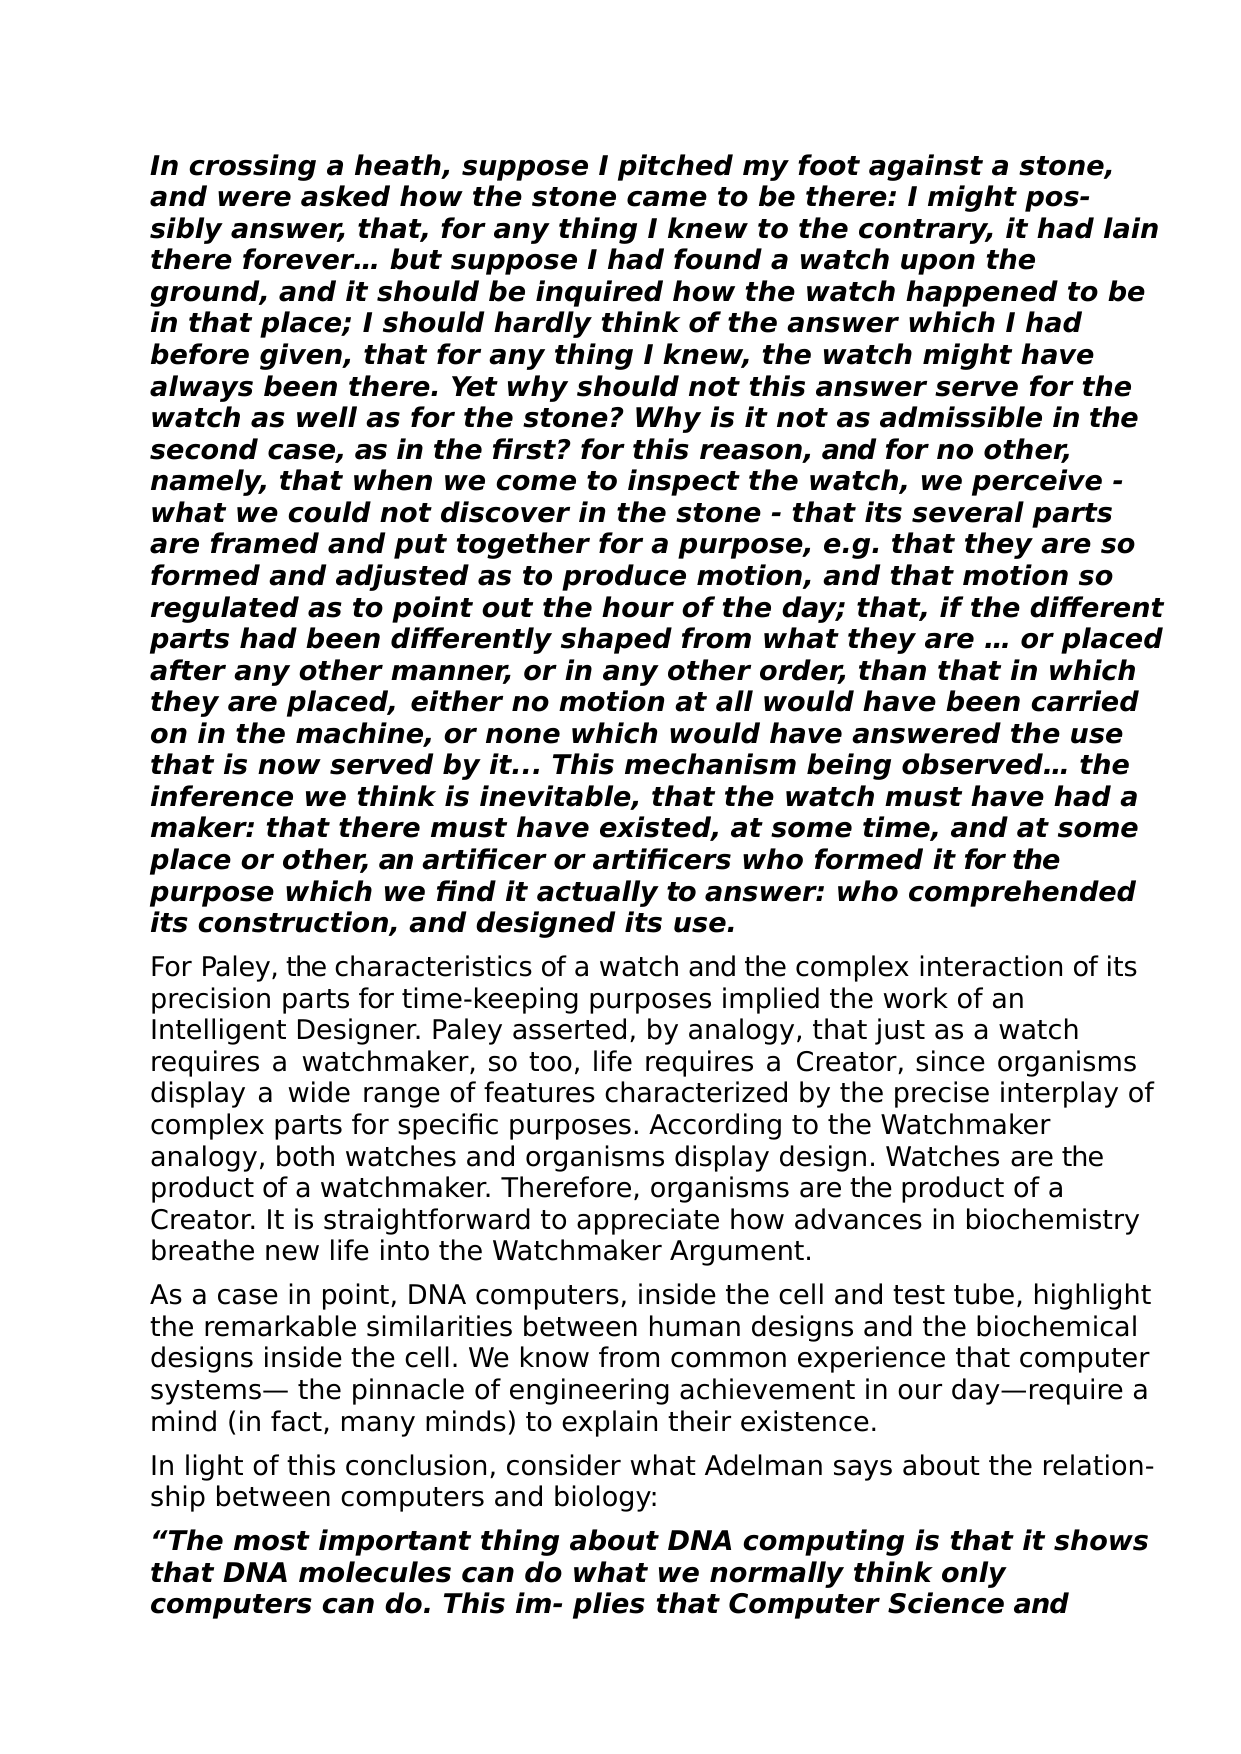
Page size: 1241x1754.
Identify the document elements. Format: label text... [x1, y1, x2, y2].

text In light of this conclusion, consider what Adelman says about the relation- ship between computers and biology: [150, 1450, 1165, 1513]
text As a case in point, DNA computers, inside the cell and test tube, highlight the remarkable similarities between human designs and the biochemical designs inside the cell. We know from common experience that computer systems— the pinnacle of engineering achievement in our day—require a mind (in fact, many minds) to explain their existence. [150, 1280, 1165, 1437]
text “The most important thing about DNA computing is that it shows that DNA molecules can do what we normally think only computers can do. This im- plies that Computer Science and [150, 1526, 1165, 1620]
text In crossing a heath, suppose I pitched my foot against a stone, and were asked how the stone came to be there: I might pos- sibly answer, that, for any thing I knew to the contrary, it had lain there forever… but suppose I had found a watch upon the ground, and it should be inquired how the watch happened to be in that place; I should hardly think of the answer which I had before given, that for any thing I knew, the watch might have always been there. Yet why should not this answer serve for the watch as well as for the stone? Why is it not as admissible in the second case, as in the first? for this reason, and for no other, namely, that when we come to inspect the watch, we perceive - what we could not discover in the stone - that its several parts are framed and put together for a purpose, e.g. that they are so formed and adjusted as to produce motion, and that motion so regulated as to point out the hour of the day; that, if the different parts had been differently shaped from what they are … or placed after any other manner, or in any other order, than that in which they are placed, either no motion at all would have been carried on in the machine, or none which would have answered the use that is now served by it... This mechanism being observed… the inference we think is inevitable, that the watch must have had a maker: that there must have existed, at some time, and at some place or other, an artificer or artificers who formed it for the purpose which we find it actually to answer: who comprehended its construction, and designed its use. [150, 150, 1165, 939]
text For Paley, the characteristics of a watch and the complex interaction of its precision parts for time-keeping purposes implied the work of an Intelligent Designer. Paley asserted, by analogy, that just as a watch requires a watchmaker, so too, life requires a Creator, since organisms display a wide range of features characterized by the precise interplay of complex parts for specific purposes. According to the Watchmaker analogy, both watches and organisms display design. Watches are the product of a watchmaker. Therefore, organisms are the product of a Creator. It is straightforward to appreciate how advances in biochemistry breathe new life into the Watchmaker Argument. [150, 952, 1165, 1267]
